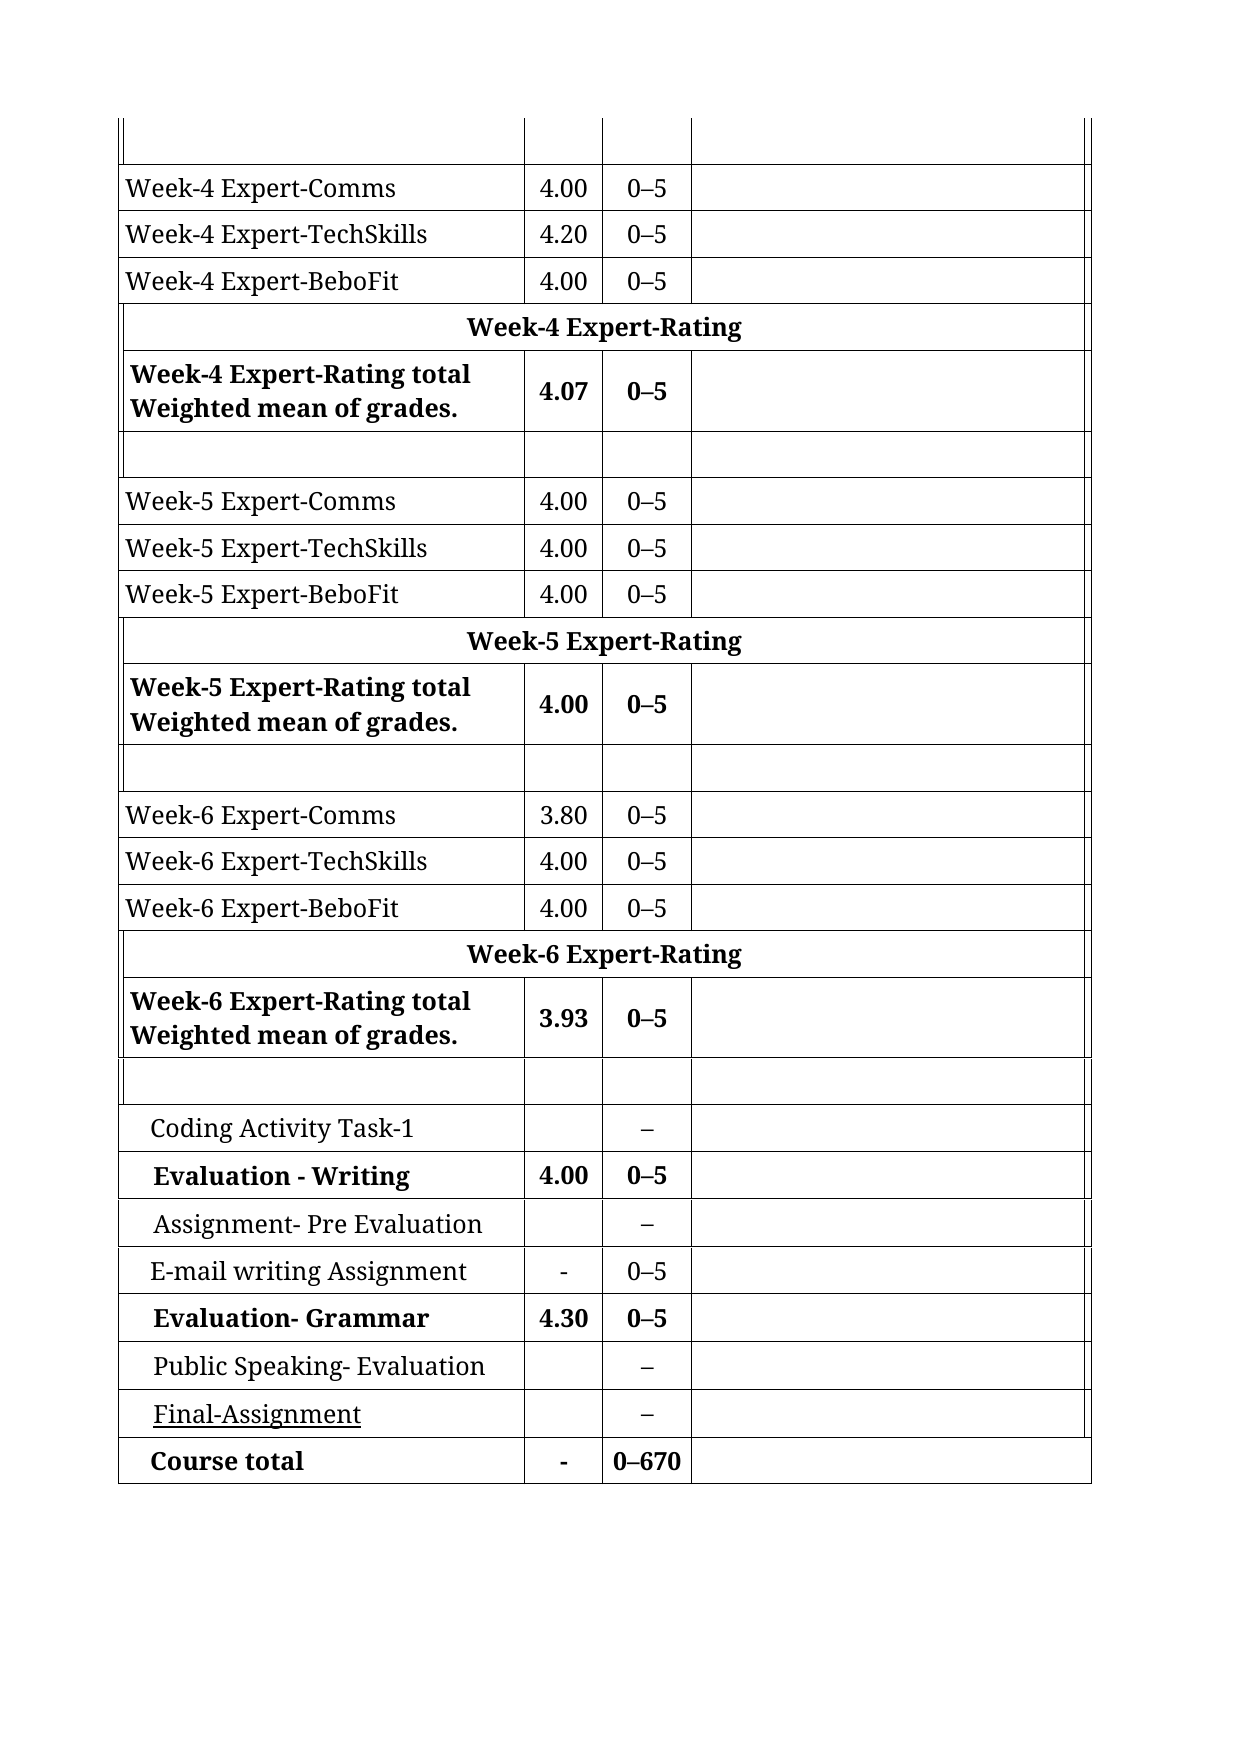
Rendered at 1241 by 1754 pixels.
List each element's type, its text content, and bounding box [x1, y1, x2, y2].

table_cell 4.00 [525, 664, 602, 744]
table_cell [1085, 1200, 1091, 1246]
table_cell E-mail writing Assignment [119, 1248, 524, 1293]
table_cell [692, 432, 1084, 477]
table_cell [525, 1105, 602, 1151]
table_cell [692, 525, 1084, 570]
table_cell [1085, 618, 1091, 663]
table_cell [1085, 478, 1091, 524]
table_cell Week-6 Expert-Rating [124, 931, 1084, 977]
table_cell Assignment- Pre Evaluation [119, 1200, 524, 1246]
table_cell 4.00 [525, 838, 602, 884]
table_cell 4.30 [525, 1294, 602, 1341]
table_cell [124, 745, 524, 791]
table_cell [692, 664, 1084, 744]
table_cell [1085, 1342, 1091, 1389]
table_cell [119, 745, 123, 791]
table_cell [603, 1059, 691, 1104]
table_cell [1085, 978, 1091, 1057]
table_cell – [603, 1105, 691, 1151]
table_cell [692, 1390, 1084, 1437]
table_cell [692, 792, 1084, 837]
table_cell [1085, 351, 1091, 431]
table_cell [1085, 118, 1091, 164]
table_cell 0–5 [603, 211, 691, 257]
table_cell [119, 432, 123, 477]
table_cell 3.93 [525, 978, 602, 1057]
table_cell [1085, 1152, 1091, 1198]
table_cell [1085, 211, 1091, 257]
table_cell [525, 118, 602, 164]
table_cell [692, 165, 1084, 210]
table_cell [603, 118, 691, 164]
table_cell 0–5 [603, 258, 691, 303]
table_cell Week-5 Expert-Rating total Weighted mean of grades. [124, 664, 524, 744]
table_cell Coding Activity Task-1 [119, 1105, 524, 1151]
table_cell Week-5 Expert-Comms [119, 478, 524, 524]
table_cell – [603, 1342, 691, 1389]
table_cell – [603, 1390, 691, 1437]
table_cell 0–5 [603, 525, 691, 570]
table_cell 0–5 [603, 978, 691, 1057]
table_cell 4.00 [525, 478, 602, 524]
table_cell Week-4 Expert-TechSkills [119, 211, 524, 257]
table_cell Week-6 Expert-Comms [119, 792, 524, 837]
table_cell [119, 931, 123, 1057]
table_cell [692, 1152, 1084, 1198]
table_cell [692, 351, 1084, 431]
table_cell [692, 978, 1084, 1057]
table_cell - [525, 1438, 602, 1483]
table_cell [692, 1200, 1084, 1246]
table_cell 0–5 [603, 664, 691, 744]
table_cell [1085, 432, 1091, 477]
table_cell [525, 1200, 602, 1246]
table_cell [603, 432, 691, 477]
table_cell 3.80 [525, 792, 602, 837]
table_cell [692, 838, 1084, 884]
table_cell Week-6 Expert-BeboFit [119, 885, 524, 930]
table_cell [1085, 885, 1091, 930]
table_cell [1085, 1390, 1091, 1437]
table_cell 0–5 [603, 478, 691, 524]
table_cell 0–5 [603, 571, 691, 617]
table_cell [1085, 165, 1091, 210]
table_cell 0–5 [603, 165, 691, 210]
table_cell [1085, 1059, 1091, 1104]
table_cell Evaluation- Grammar [119, 1294, 524, 1341]
table_cell 4.20 [525, 211, 602, 257]
table_cell Week-6 Expert-TechSkills [119, 838, 524, 884]
table_cell Week-5 Expert-BeboFit [119, 571, 524, 617]
table_cell [1085, 931, 1091, 977]
table_cell [692, 1059, 1084, 1104]
table_cell [1085, 745, 1091, 791]
table_cell [692, 478, 1084, 524]
table_cell – [603, 1200, 691, 1246]
table_cell [525, 432, 602, 477]
table_cell [692, 211, 1084, 257]
table_cell 0–5 [603, 885, 691, 930]
table_cell [1085, 664, 1091, 744]
table_cell Course total [119, 1438, 524, 1483]
table_cell Evaluation - Writing [119, 1152, 524, 1198]
table_cell Week-4 Expert-Comms [119, 165, 524, 210]
table_cell [692, 1438, 1091, 1483]
table_cell 0–5 [603, 351, 691, 431]
table_cell [124, 118, 524, 164]
table_cell 4.00 [525, 885, 602, 930]
table_cell [1085, 1294, 1091, 1341]
table_cell [692, 885, 1084, 930]
table_cell Week-6 Expert-Rating total Weighted mean of grades. [124, 978, 524, 1057]
table_cell 4.00 [525, 571, 602, 617]
table_cell [525, 1390, 602, 1437]
table_cell Final-Assignment [119, 1390, 524, 1437]
table_cell [525, 745, 602, 791]
table_cell [119, 1059, 123, 1104]
table_cell [119, 618, 123, 744]
table_cell 4.00 [525, 1152, 602, 1198]
table_cell [1085, 838, 1091, 884]
table_cell - [525, 1248, 602, 1293]
table_cell [119, 118, 123, 164]
table_cell [692, 1105, 1084, 1151]
table_cell 4.00 [525, 258, 602, 303]
table_cell [692, 118, 1084, 164]
table_cell 0–5 [603, 1248, 691, 1293]
table_cell 4.00 [525, 525, 602, 570]
table_cell 0–5 [603, 1152, 691, 1198]
table_cell 4.00 [525, 165, 602, 210]
table_cell [525, 1059, 602, 1104]
table_cell [124, 1059, 524, 1104]
table_cell [1085, 1105, 1091, 1151]
table_cell [1085, 1248, 1091, 1293]
table_cell [1085, 525, 1091, 570]
table_cell [692, 1342, 1084, 1389]
table_cell [692, 745, 1084, 791]
table_cell 4.07 [525, 351, 602, 431]
table_cell 0–5 [603, 1294, 691, 1341]
table_cell 0–5 [603, 792, 691, 837]
table_cell Public Speaking- Evaluation [119, 1342, 524, 1389]
table_cell 0–670 [603, 1438, 691, 1483]
table_cell [124, 432, 524, 477]
table_cell [525, 1342, 602, 1389]
table_cell Week-4 Expert-BeboFit [119, 258, 524, 303]
table_cell [1085, 258, 1091, 303]
table_cell Week-5 Expert-TechSkills [119, 525, 524, 570]
table_cell [692, 1248, 1084, 1293]
table_cell [1085, 304, 1091, 350]
table_cell 0–5 [603, 838, 691, 884]
table_cell [692, 258, 1084, 303]
table_cell Week-5 Expert-Rating [124, 618, 1084, 663]
table_cell Week-4 Expert-Rating total Weighted mean of grades. [124, 351, 524, 431]
table_cell [1085, 571, 1091, 617]
table_cell [603, 745, 691, 791]
table_cell [692, 1294, 1084, 1341]
table_cell Week-4 Expert-Rating [124, 304, 1084, 350]
table_cell [692, 571, 1084, 617]
table_cell [119, 304, 123, 431]
table_cell [1085, 792, 1091, 837]
